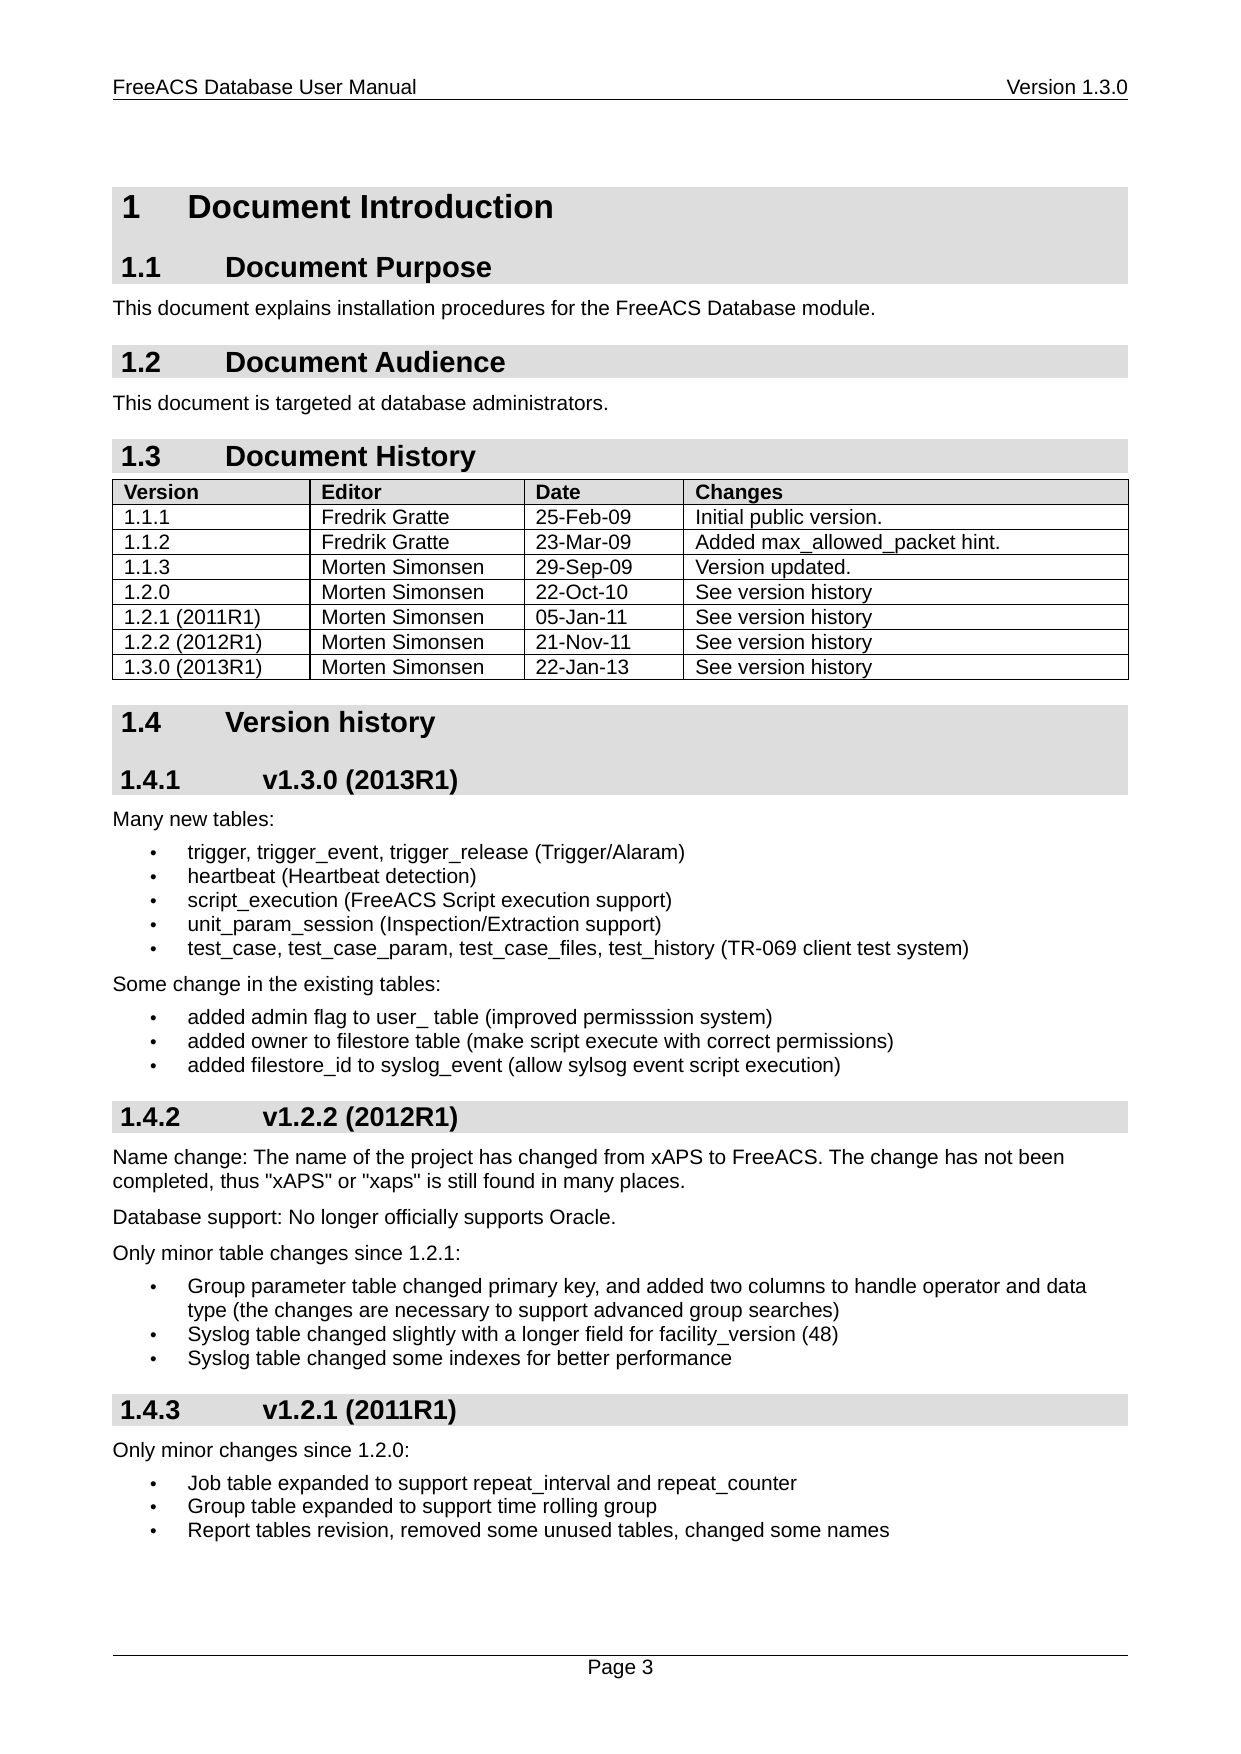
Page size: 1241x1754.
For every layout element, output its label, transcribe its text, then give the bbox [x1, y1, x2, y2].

list Job table expanded to support repeat_interval and repeat_counter [150, 1470, 1128, 1494]
table_cell 05-Jan-11 [525, 605, 683, 629]
table_cell See version history [684, 655, 1128, 679]
table_cell 1.1.3 [113, 555, 309, 579]
table_cell Morten Simonsen [311, 605, 524, 629]
table_cell 22-Jan-13 [525, 655, 683, 679]
table_cell 1.2.0 [113, 580, 309, 604]
subtitle Document History [112, 439, 1128, 473]
subtitle v1.2.1 (2011R1) [112, 1394, 1128, 1426]
table_cell Morten Simonsen [311, 630, 524, 654]
text Only minor table changes since 1.2.1: [112, 1241, 1128, 1264]
text Name change: The name of the project has changed from xAPS to FreeACS. The change has not been completed, thus "xAPS" or "xaps" is still found in many places. [112, 1145, 1128, 1193]
subtitle v1.2.2 (2012R1) [112, 1101, 1128, 1133]
text Many new tables: [112, 807, 1128, 831]
table_cell 29-Sep-09 [525, 555, 683, 579]
table_header Changes [684, 480, 1128, 504]
text Only minor changes since 1.2.0: [112, 1437, 1128, 1461]
table_cell Morten Simonsen [311, 580, 524, 604]
table_cell Morten Simonsen [311, 655, 524, 679]
text This document explains installation procedures for the FreeACS Database module. [112, 296, 1128, 320]
subtitle Version history [112, 705, 1128, 739]
list script_execution (FreeACS Script execution support) [150, 888, 1128, 912]
table_cell Initial public version. [684, 505, 1128, 529]
table_cell Version updated. [684, 555, 1128, 579]
table_cell 1.2.2 (2012R1) [113, 630, 309, 654]
subtitle Document Introduction [112, 187, 1128, 225]
subtitle Document Audience [112, 345, 1128, 378]
table_cell 1.2.1 (2011R1) [113, 605, 309, 629]
text This document is targeted at database administrators. [112, 390, 1128, 414]
table_cell Morten Simonsen [311, 555, 524, 579]
table_cell Fredrik Gratte [311, 530, 524, 554]
table_cell See version history [684, 605, 1128, 629]
table_cell 23-Mar-09 [525, 530, 683, 554]
table_cell 1.1.1 [113, 505, 309, 529]
table_cell 1.3.0 (2013R1) [113, 655, 309, 679]
list Group parameter table changed primary key, and added two columns to handle operator and data type (the changes are necessary to support advanced group searches) [150, 1273, 1128, 1321]
list Report tables revision, removed some unused tables, changed some names [150, 1518, 1128, 1542]
list Syslog table changed some indexes for better performance [150, 1345, 1128, 1369]
table_cell Fredrik Gratte [311, 505, 524, 529]
list Group table expanded to support time rolling group [150, 1494, 1128, 1518]
table_header Editor [311, 480, 524, 504]
list added admin flag to user_ table (improved permisssion system) [150, 1004, 1128, 1028]
list unit_param_session (Inspection/Extraction support) [150, 912, 1128, 936]
table_cell Added max_allowed_packet hint. [684, 530, 1128, 554]
table_cell 22-Oct-10 [525, 580, 683, 604]
table_cell 1.1.2 [113, 530, 309, 554]
table_header Date [525, 480, 683, 504]
list trigger, trigger_event, trigger_release (Trigger/Alaram) [150, 840, 1128, 864]
table_cell See version history [684, 580, 1128, 604]
table_cell See version history [684, 630, 1128, 654]
table_header Version [113, 480, 309, 504]
text Some change in the existing tables: [112, 972, 1128, 996]
subtitle v1.3.0 (2013R1) [112, 764, 1128, 795]
list added filestore_id to syslog_event (allow sylsog event script execution) [150, 1052, 1128, 1076]
list test_case, test_case_param, test_case_files, test_history (TR-069 client test system) [150, 936, 1128, 960]
list added owner to filestore table (make script execute with correct permissions) [150, 1028, 1128, 1052]
list heartbeat (Heartbeat detection) [150, 864, 1128, 888]
table_cell 25-Feb-09 [525, 505, 683, 529]
list Syslog table changed slightly with a longer field for facility_version (48) [150, 1321, 1128, 1345]
text Database support: No longer officially supports Oracle. [112, 1204, 1128, 1228]
table_cell 21-Nov-11 [525, 630, 683, 654]
subtitle Document Purpose [112, 250, 1128, 284]
